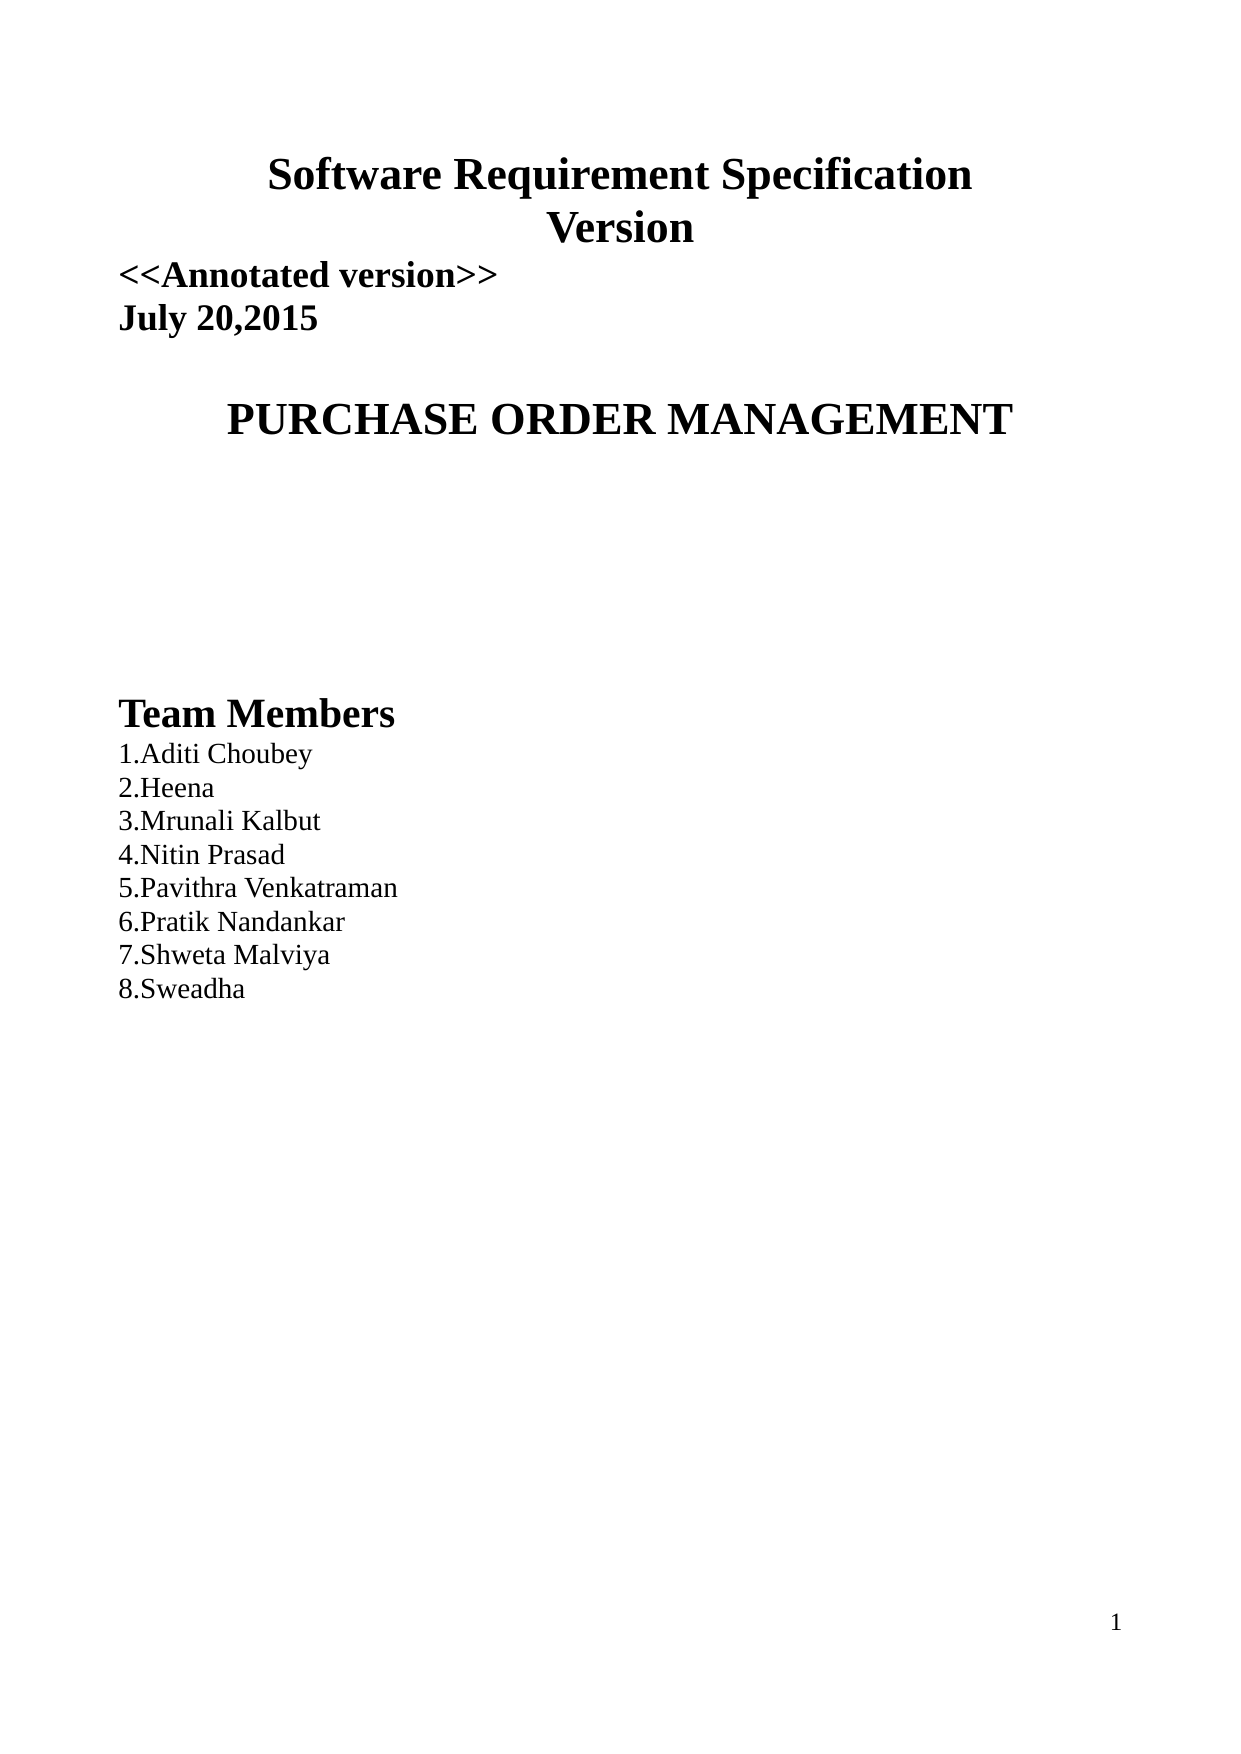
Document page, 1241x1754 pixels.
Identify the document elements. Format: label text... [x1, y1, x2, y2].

text 6.Pratik Nandankar [118, 904, 1122, 937]
text PURCHASE ORDER MANAGEMENT [118, 391, 1122, 444]
text 5.Pavithra Venkatraman [118, 870, 1122, 904]
text 2.Heena [118, 770, 1122, 803]
text 3.Mrunali Kalbut [118, 803, 1122, 837]
text Version [118, 199, 1122, 252]
text 7.Shweta Malviya [118, 937, 1122, 971]
text 1.Aditi Choubey [118, 736, 1122, 770]
text Team Members [118, 688, 1122, 736]
text 4.Nitin Prasad [118, 837, 1122, 870]
text <<Annotated version>> [118, 252, 1122, 295]
text July 20,2015 [118, 295, 1122, 338]
text 8.Sweadha [118, 971, 1122, 1004]
text Software Requirement Specification [118, 147, 1122, 199]
